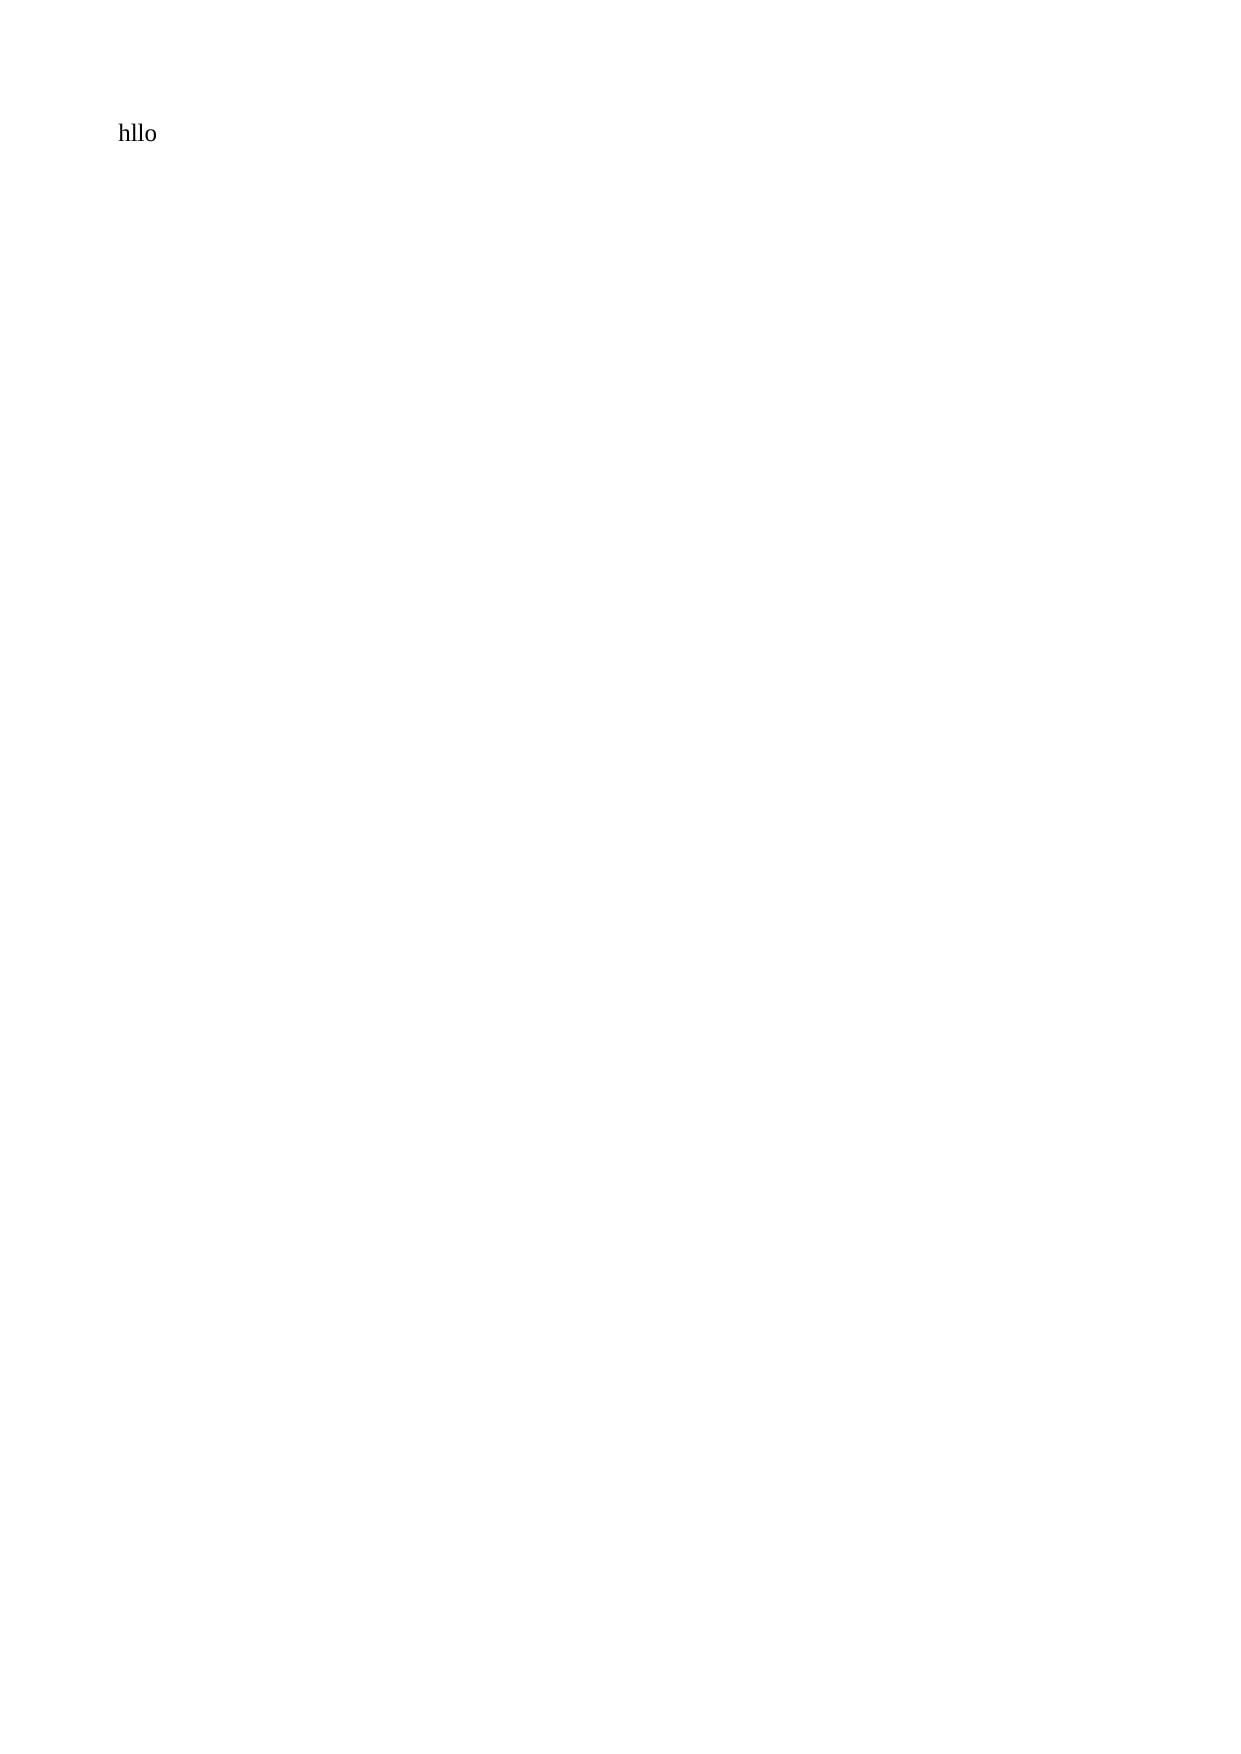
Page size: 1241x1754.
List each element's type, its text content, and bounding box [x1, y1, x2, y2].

text hllo [118, 118, 1122, 147]
